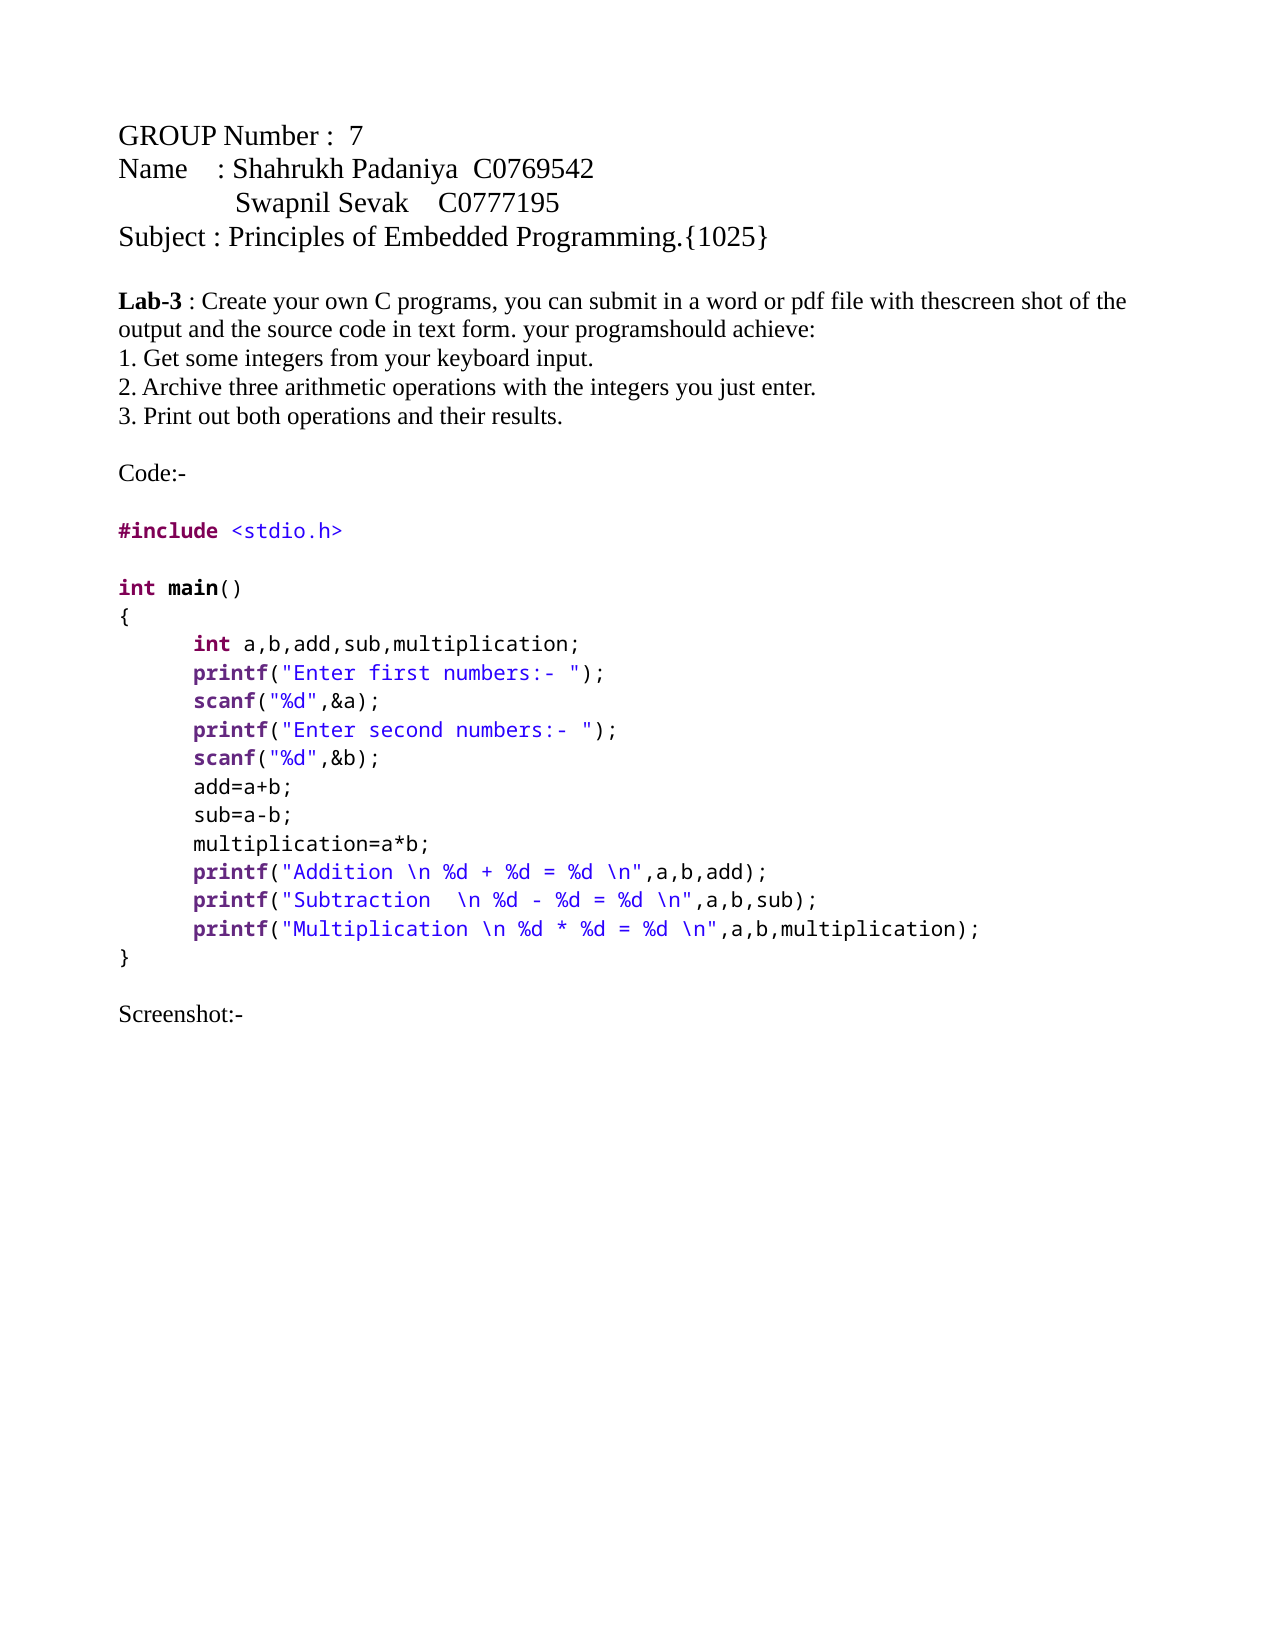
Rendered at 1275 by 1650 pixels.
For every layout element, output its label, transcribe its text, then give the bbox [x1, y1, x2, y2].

text int main() [118, 573, 1157, 601]
text Swapnil Sevak C0777195 [118, 185, 1157, 219]
text int a,b,add,sub,multiplication; [118, 629, 1157, 658]
text scanf("%d",&a); [118, 686, 1157, 715]
text printf("Subtraction \n %d - %d = %d \n",a,b,sub); [118, 886, 1157, 914]
text scanf("%d",&b); [118, 743, 1157, 772]
text printf("Multiplication \n %d * %d = %d \n",a,b,multiplication); [118, 914, 1157, 942]
text GROUP Number : 7 [118, 118, 1157, 152]
text printf("Addition \n %d + %d = %d \n",a,b,add); [118, 857, 1157, 886]
text { [118, 601, 1157, 629]
text Name : Shahrukh Padaniya C0769542 [118, 152, 1157, 185]
text add=a+b; [118, 772, 1157, 800]
text 2. Archive three arithmetic operations with the integers you just enter. [118, 372, 1157, 401]
text Code:- [118, 458, 1157, 487]
text 3. Print out both operations and their results. [118, 401, 1157, 429]
text } [118, 942, 1157, 971]
text multiplication=a*b; [118, 829, 1157, 857]
text 1. Get some integers from your keyboard input. [118, 343, 1157, 372]
text Lab-3 : Create your own C programs, you can submit in a word or pdf file with thescreen shot of the output and the source code in text form. your programshould achieve: [118, 286, 1157, 343]
text Subject : Principles of Embedded Programming.{1025} [118, 219, 1157, 252]
text printf("Enter second numbers:- "); [118, 715, 1157, 743]
text sub=a-b; [118, 800, 1157, 829]
text printf("Enter first numbers:- "); [118, 658, 1157, 686]
text #include <stdio.h> [118, 516, 1157, 544]
text Screenshot:- [118, 999, 1157, 1028]
